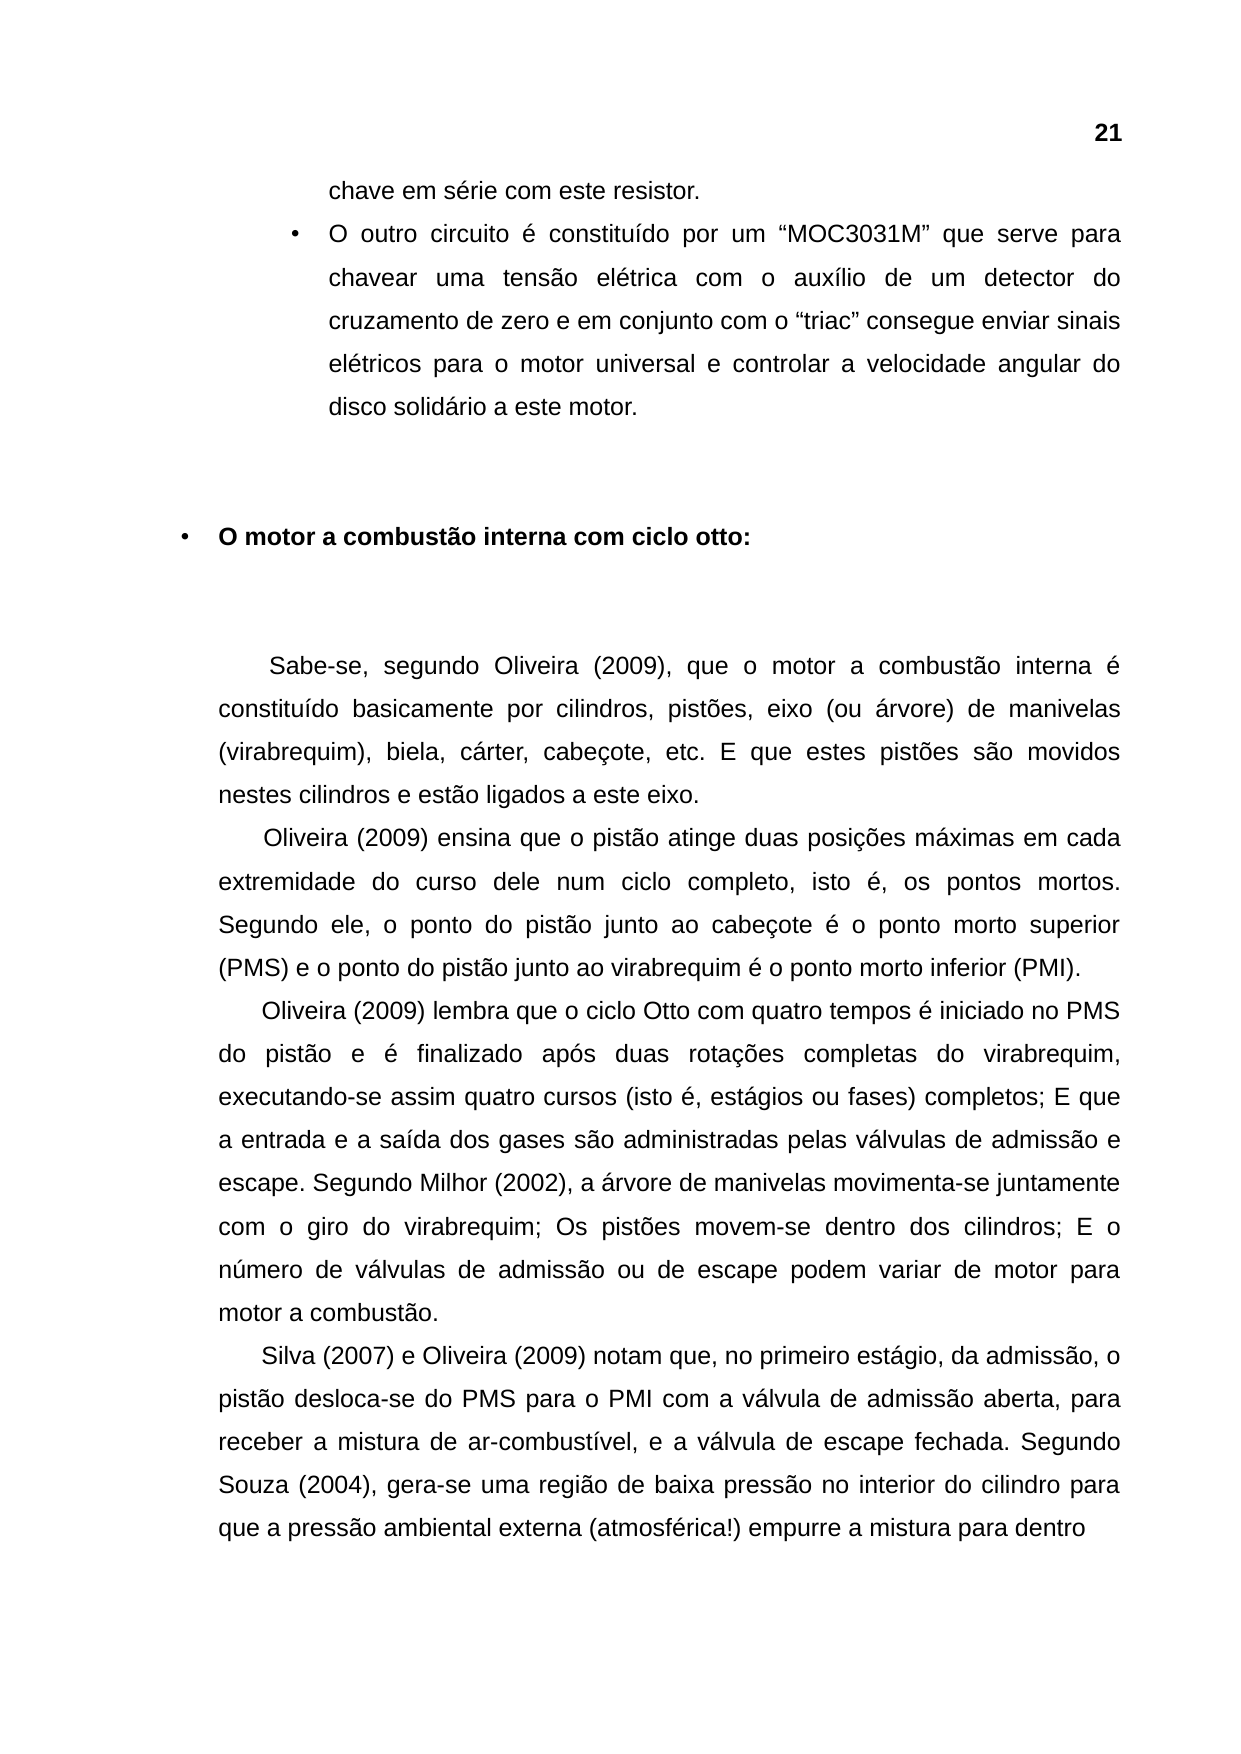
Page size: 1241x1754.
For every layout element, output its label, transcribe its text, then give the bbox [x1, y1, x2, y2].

list chave em série com este resistor. [291, 176, 1122, 205]
list Oliveira (2009) lembra que o ciclo Otto com quatro tempos é iniciado no PMS do pistão e é finalizado após duas rotações completas do virabrequim, executando-se assim quatro cursos (isto é, estágios ou fases) completos; E que a entrada e a saída dos gases são administradas pelas válvulas de admissão e escape. Segundo Milhor (2002), a árvore de manivelas movimenta-se juntamente com o giro do virabrequim; Os pistões movem-se dentro dos cilindros; E o número de válvulas de admissão ou de escape podem variar de motor para motor a combustão. [181, 996, 1122, 1327]
list O motor a combustão interna com ciclo otto: [181, 521, 1122, 550]
list Silva (2007) e Oliveira (2009) notam que, no primeiro estágio, da admissão, o pistão desloca-se do PMS para o PMI com a válvula de admissão aberta, para receber a mistura de ar-combustível, e a válvula de escape fechada. Segundo Souza (2004), gera-se uma região de baixa pressão no interior do cilindro para que a pressão ambiental externa (atmosférica!) empurre a mistura para dentro [181, 1341, 1122, 1542]
list Sabe-se, segundo Oliveira (2009), que o motor a combustão interna é constituído basicamente por cilindros, pistões, eixo (ou árvore) de manivelas (virabrequim), biela, cárter, cabeçote, etc. E que estes pistões são movidos nestes cilindros e estão ligados a este eixo. [181, 651, 1122, 809]
list O outro circuito é constituído por um “MOC3031M” que serve para chavear uma tensão elétrica com o auxílio de um detector do cruzamento de zero e em conjunto com o “triac” consegue enviar sinais elétricos para o motor universal e controlar a velocidade angular do disco solidário a este motor. [291, 219, 1122, 421]
list Oliveira (2009) ensina que o pistão atinge duas posições máximas em cada extremidade do curso dele num ciclo completo, isto é, os pontos mortos. Segundo ele, o ponto do pistão junto ao cabeçote é o ponto morto superior (PMS) e o ponto do pistão junto ao virabrequim é o ponto morto inferior (PMI). [181, 823, 1122, 982]
